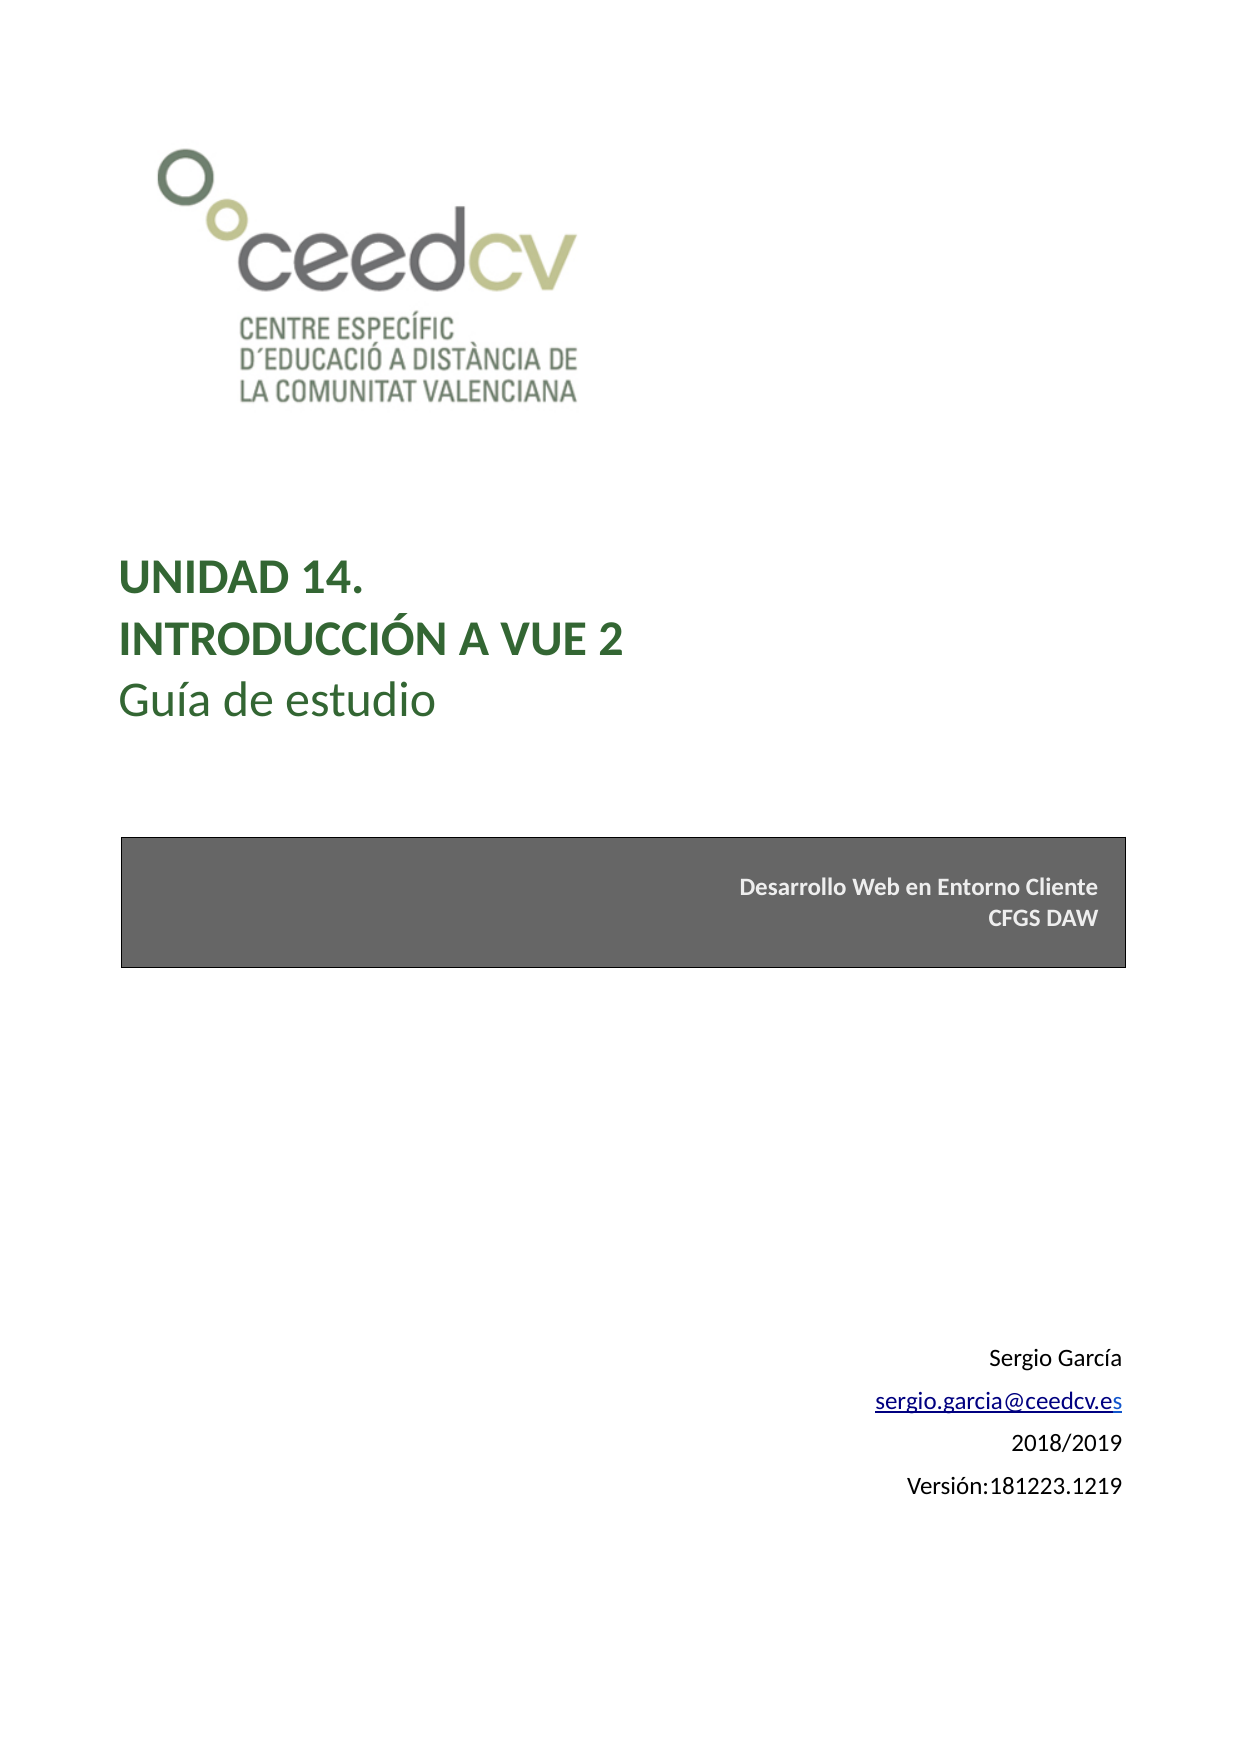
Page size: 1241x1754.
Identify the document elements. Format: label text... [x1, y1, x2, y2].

text sergio.garcia@ceedcv.es [231, 1385, 1122, 1416]
text 2018/2019 [118, 1427, 1122, 1458]
text UNIDAD 14. [118, 545, 1122, 606]
text Desarrollo Web en Entorno Cliente [125, 871, 1098, 902]
text CFGS DAW [125, 902, 1098, 932]
text Sergio García [231, 1343, 1122, 1373]
text Versión:181223.1219 [118, 1470, 1122, 1500]
picture [118, 121, 681, 431]
text Introducción a Vue 2 [118, 606, 1122, 667]
text Guía de estudio [118, 667, 1122, 728]
